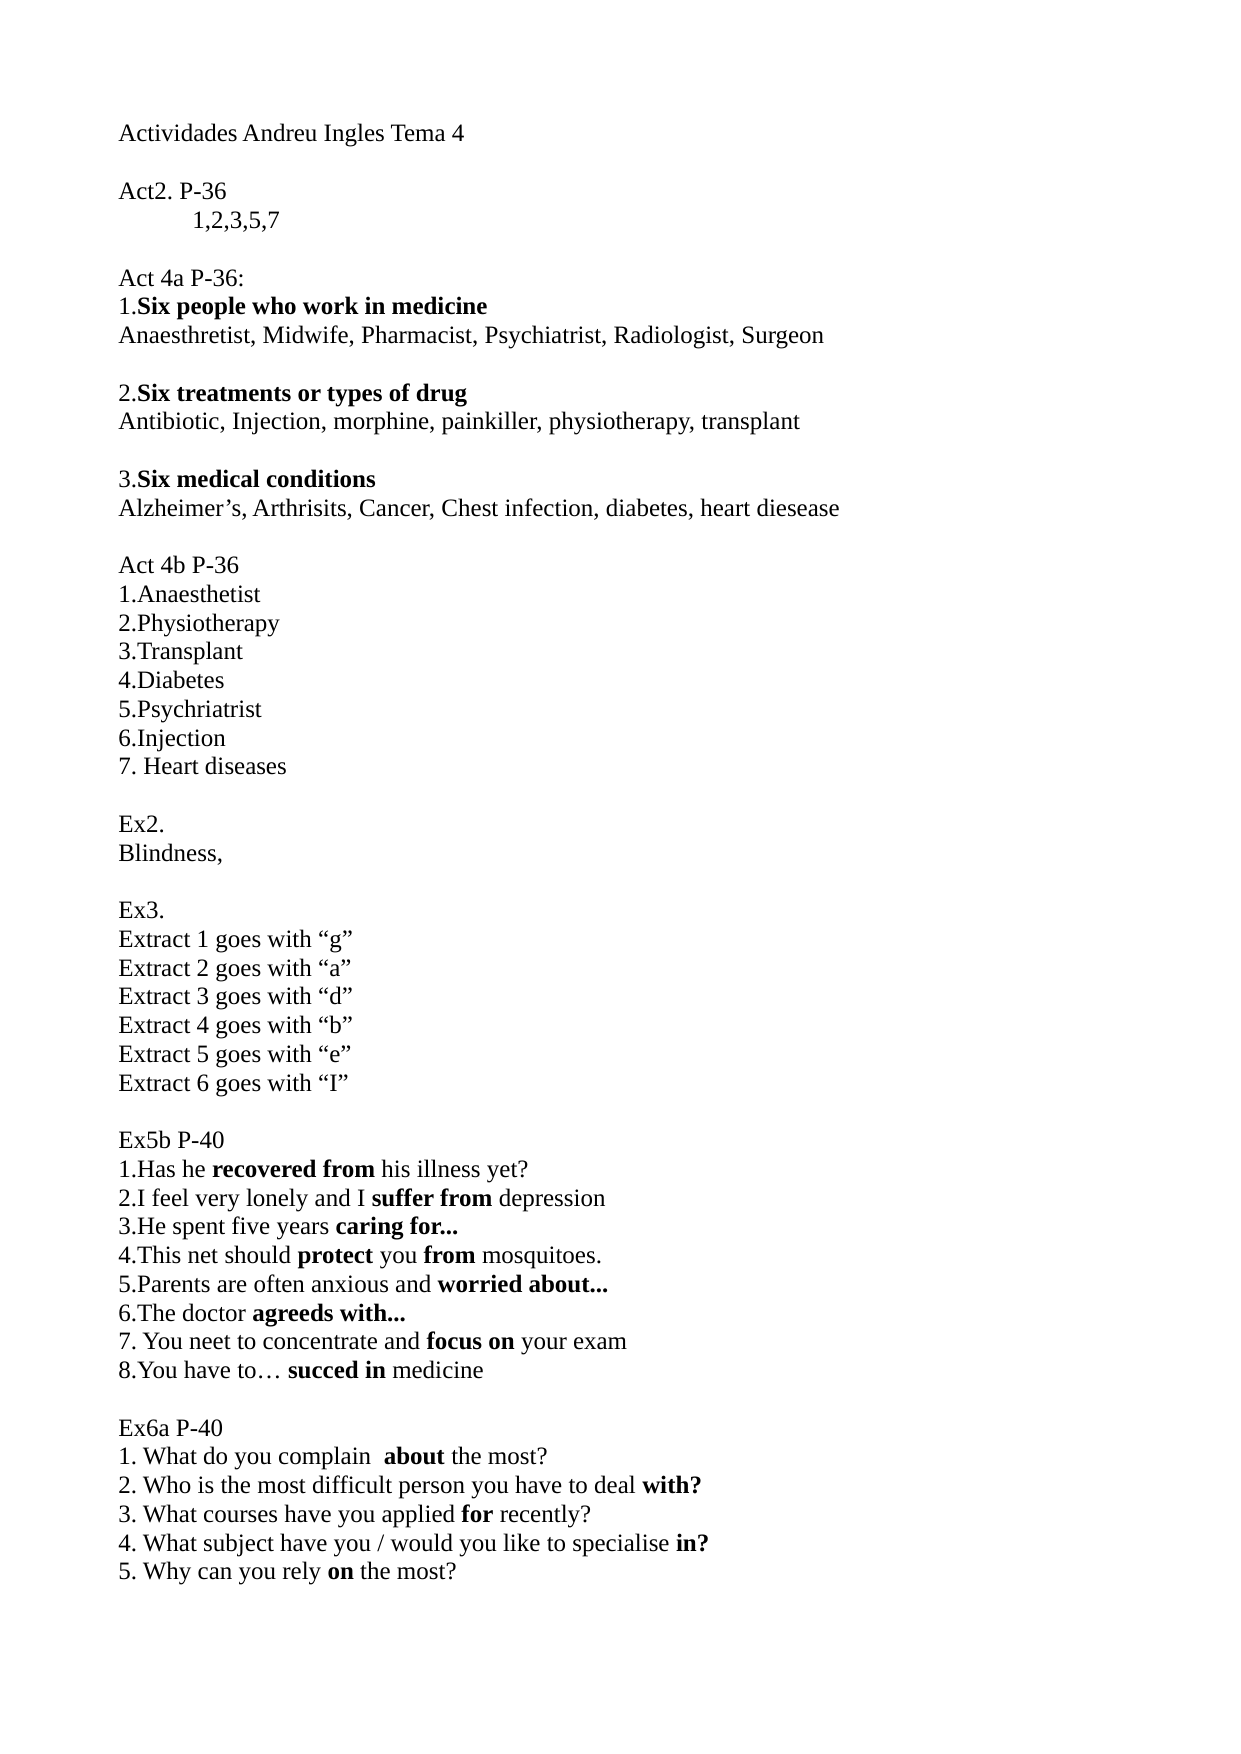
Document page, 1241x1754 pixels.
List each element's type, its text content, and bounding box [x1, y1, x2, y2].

text Act2. P-36 [118, 176, 1122, 205]
text 2.Six treatments or types of drug [118, 378, 1122, 406]
text 4.Diabetes [118, 665, 1122, 694]
text Ex2. [118, 809, 1122, 838]
text Extract 4 goes with “b” [118, 1010, 1122, 1039]
text 4. What subject have you / would you like to specialise in? [118, 1528, 1122, 1556]
text Anaesthretist, Midwife, Pharmacist, Psychiatrist, Radiologist, Surgeon [118, 320, 1122, 349]
text 4.This net should protect you from mosquitoes. [118, 1240, 1122, 1269]
text Ex5b P-40 [118, 1125, 1122, 1154]
text 6.The doctor agreeds with... [118, 1298, 1122, 1326]
text Alzheimer’s, Arthrisits, Cancer, Chest infection, diabetes, heart diesease [118, 493, 1122, 521]
text 2. Who is the most difficult person you have to deal with? [118, 1470, 1122, 1499]
text 1. What do you complain about the most? [118, 1441, 1122, 1470]
text 1.Six people who work in medicine [118, 291, 1122, 320]
text Act 4a P-36: [118, 263, 1122, 291]
text 2.I feel very lonely and I suffer from depression [118, 1183, 1122, 1211]
text 5. Why can you rely on the most? [118, 1556, 1122, 1585]
text 7. You neet to concentrate and focus on your exam [118, 1326, 1122, 1355]
text Extract 6 goes with “I” [118, 1068, 1122, 1096]
text 3.Six medical conditions [118, 464, 1122, 493]
text Act 4b P-36 [118, 550, 1122, 579]
text 7. Heart diseases [118, 751, 1122, 780]
text Antibiotic, Injection, morphine, painkiller, physiotherapy, transplant [118, 406, 1122, 435]
text 2.Physiotherapy [118, 608, 1122, 636]
text 5.Psychriatrist [118, 694, 1122, 723]
text 5.Parents are often anxious and worried about... [118, 1269, 1122, 1298]
text Extract 3 goes with “d” [118, 981, 1122, 1010]
text 3. What courses have you applied for recently? [118, 1499, 1122, 1528]
text 3.He spent five years caring for... [118, 1211, 1122, 1240]
text Ex6a P-40 [118, 1413, 1122, 1441]
text 6.Injection [118, 723, 1122, 751]
text Extract 5 goes with “e” [118, 1039, 1122, 1068]
text 8.You have to… succed in medicine [118, 1355, 1122, 1384]
text Blindness, [118, 838, 1122, 866]
text Extract 1 goes with “g” [118, 924, 1122, 953]
text Ex3. [118, 895, 1122, 924]
text 1.Anaesthetist [118, 579, 1122, 608]
text 3.Transplant [118, 636, 1122, 665]
text 1.Has he recovered from his illness yet? [118, 1154, 1122, 1183]
text 1,2,3,5,7 [118, 205, 1122, 234]
text Extract 2 goes with “a” [118, 953, 1122, 981]
